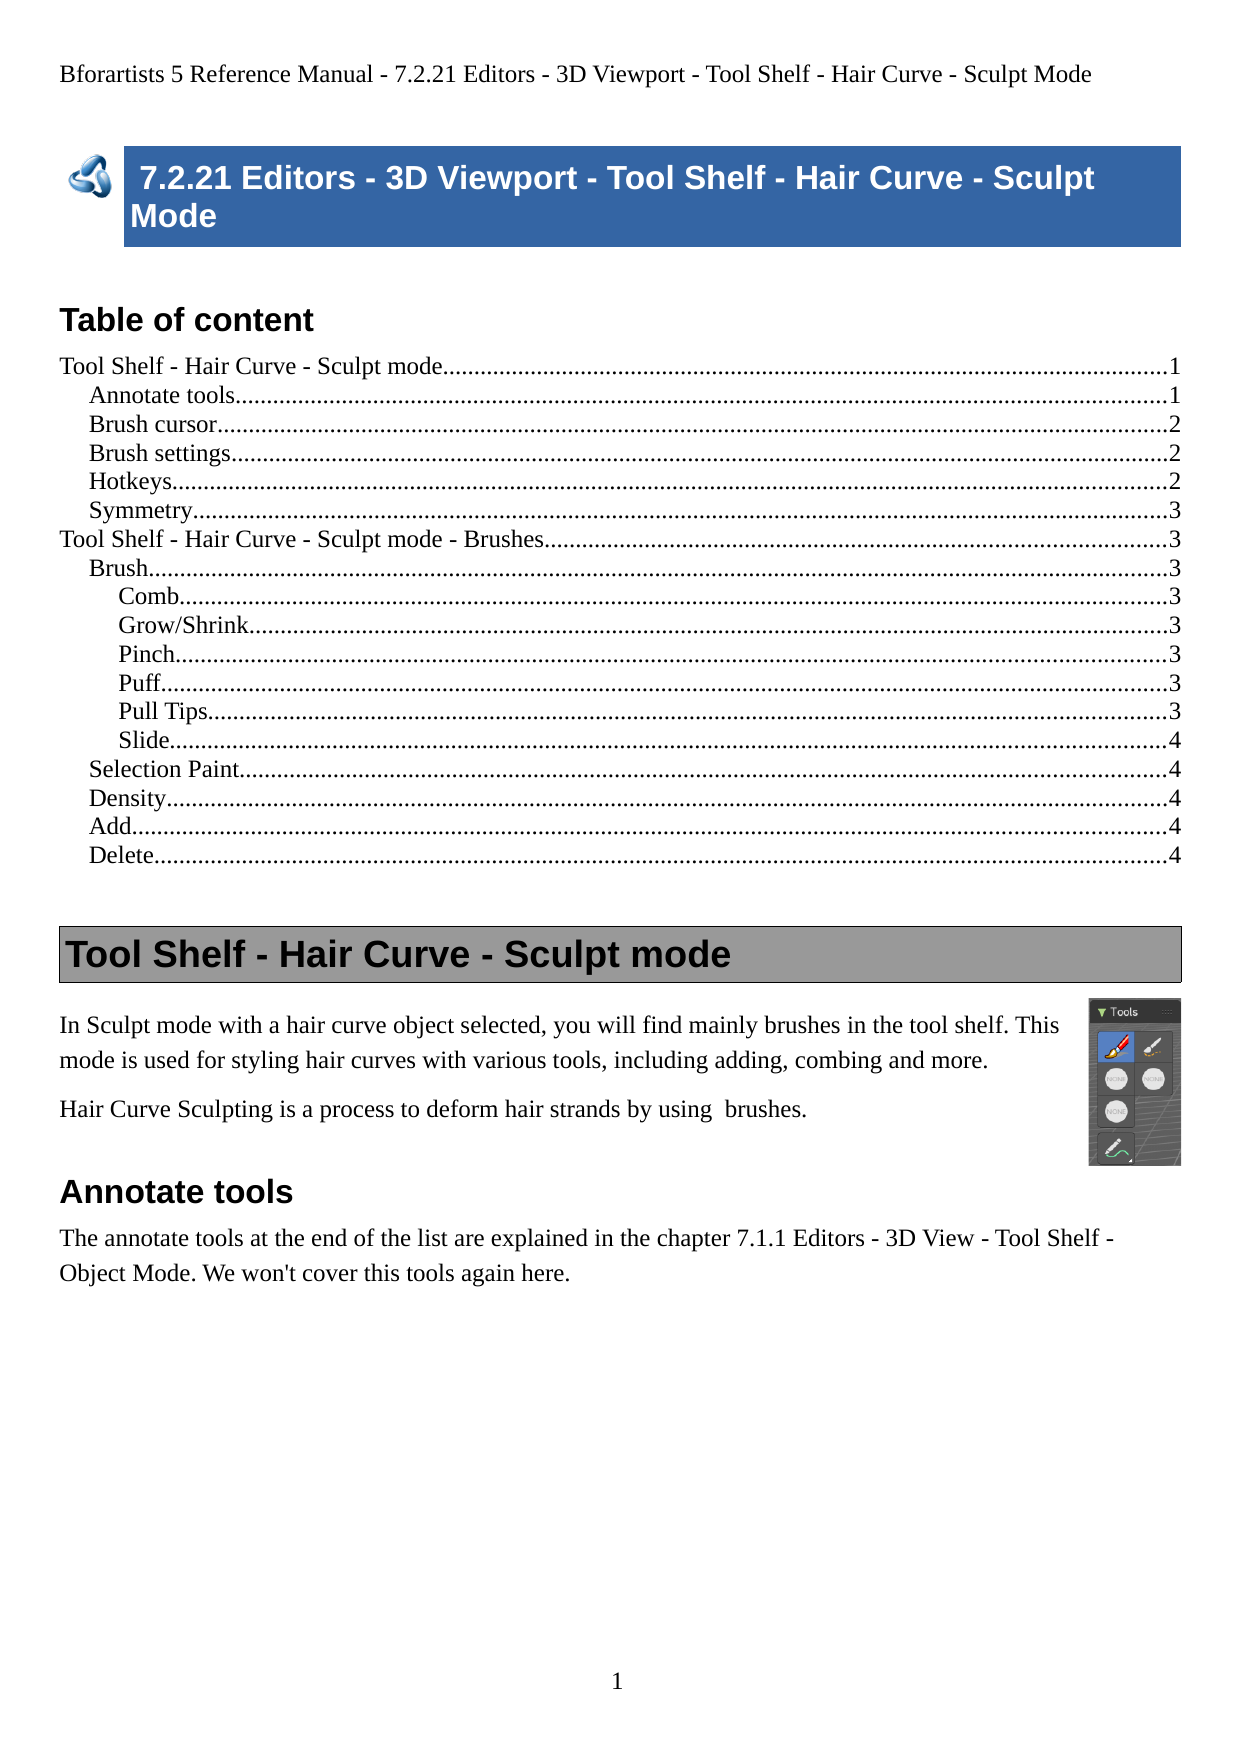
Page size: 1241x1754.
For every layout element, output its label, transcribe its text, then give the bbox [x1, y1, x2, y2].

text Selection Paint 4 [88, 754, 1181, 783]
text Tool Shelf - Hair Curve - Sculpt mode 1 [59, 351, 1181, 380]
table_header [59, 146, 124, 247]
text Pinch 3 [118, 639, 1181, 668]
subtitle Table of content [59, 300, 1181, 339]
table_header 7.2.21 Editors - 3D Viewport - Tool Shelf - Hair Curve - Sculpt Mode [124, 146, 1181, 247]
text Delete 4 [88, 840, 1181, 869]
picture [65, 152, 114, 201]
text Brush cursor 2 [88, 409, 1181, 438]
text Brush 3 [88, 553, 1181, 581]
table_header Tool Shelf - Hair Curve - Sculpt mode [60, 927, 1181, 982]
text Density 4 [88, 783, 1181, 811]
text Symmetry 3 [88, 495, 1181, 524]
text Add 4 [88, 811, 1181, 840]
text In Sculpt mode with a hair curve object selected, you will find mainly brushes in the tool shelf. This mode is used for styling hair curves with various tools, including adding, combing and more. [59, 1010, 1088, 1074]
text Slide 4 [118, 725, 1181, 754]
text The annotate tools at the end of the list are explained in the chapter 7.1.1 Editors - 3D View - Tool Shelf - Object Mode. We won't cover this tools again here. [59, 1223, 1181, 1287]
text Annotate tools 1 [88, 380, 1181, 409]
text Hotkeys 2 [88, 466, 1181, 495]
text Hair Curve Sculpting is a process to deform hair strands by using brushes. [59, 1094, 1088, 1123]
subtitle Annotate tools [59, 1172, 1181, 1211]
text Puff 3 [118, 668, 1181, 696]
text Comb 3 [118, 581, 1181, 610]
text Pull Tips 3 [118, 696, 1181, 725]
text Tool Shelf - Hair Curve - Sculpt mode - Brushes 3 [59, 524, 1181, 553]
picture [1088, 998, 1182, 1166]
text Brush settings 2 [88, 438, 1181, 466]
text Grow/Shrink 3 [118, 610, 1181, 639]
